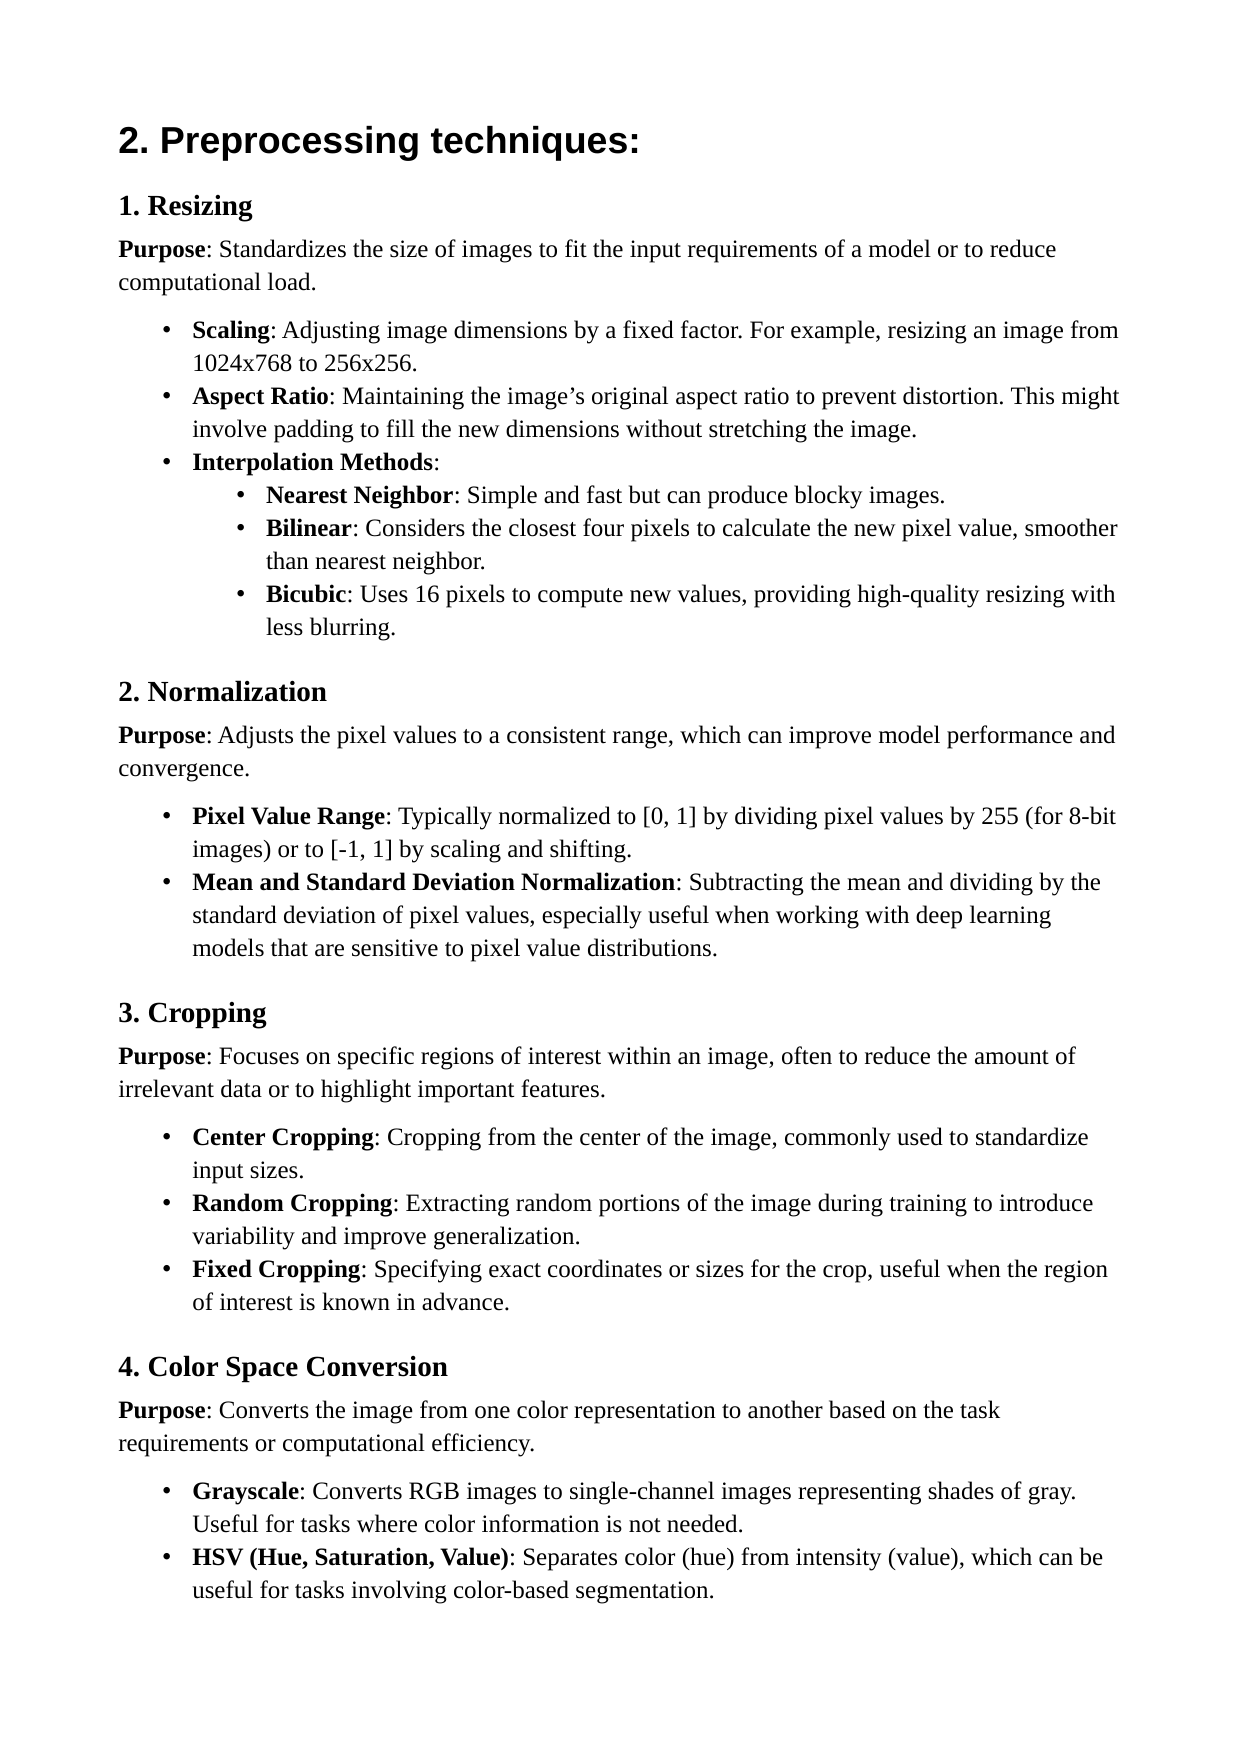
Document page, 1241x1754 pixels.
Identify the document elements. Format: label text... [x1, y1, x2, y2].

subtitle 2. Normalization [118, 674, 1122, 708]
list Pixel Value Range: Typically normalized to [0, 1] by dividing pixel values by 255 (for 8-bit images) or to [-1, 1] by scaling and shifting. [162, 801, 1122, 863]
list Fixed Cropping: Specifying exact coordinates or sizes for the crop, useful when the region of interest is known in advance. [162, 1254, 1122, 1316]
text Purpose: Converts the image from one color representation to another based on the task requirements or computational efficiency. [118, 1395, 1122, 1457]
subtitle 1. Resizing [118, 188, 1122, 222]
text Purpose: Adjusts the pixel values to a consistent range, which can improve model performance and convergence. [118, 720, 1122, 782]
list HSV (Hue, Saturation, Value): Separates color (hue) from intensity (value), which can be useful for tasks involving color-based segmentation. [162, 1542, 1122, 1604]
subtitle 2. Preprocessing techniques: [118, 118, 1122, 161]
subtitle 3. Cropping [118, 995, 1122, 1029]
list Interpolation Methods: [162, 447, 1122, 476]
list Grayscale: Converts RGB images to single-channel images representing shades of gray. Useful for tasks where color information is not needed. [162, 1476, 1122, 1538]
list Random Cropping: Extracting random portions of the image during training to introduce variability and improve generalization. [162, 1188, 1122, 1250]
list Center Cropping: Cropping from the center of the image, commonly used to standardize input sizes. [162, 1122, 1122, 1184]
text Purpose: Standardizes the size of images to fit the input requirements of a model or to reduce computational load. [118, 234, 1122, 296]
text Purpose: Focuses on specific regions of interest within an image, often to reduce the amount of irrelevant data or to highlight important features. [118, 1041, 1122, 1103]
subtitle 4. Color Space Conversion [118, 1349, 1122, 1383]
list Scaling: Adjusting image dimensions by a fixed factor. For example, resizing an image from 1024x768 to 256x256. [162, 315, 1122, 377]
list Nearest Neighbor: Simple and fast but can produce blocky images. [236, 480, 1122, 509]
list Mean and Standard Deviation Normalization: Subtracting the mean and dividing by the standard deviation of pixel values, especially useful when working with deep learning models that are sensitive to pixel value distributions. [162, 867, 1122, 962]
list Aspect Ratio: Maintaining the image’s original aspect ratio to prevent distortion. This might involve padding to fill the new dimensions without stretching the image. [162, 381, 1122, 443]
list Bilinear: Considers the closest four pixels to calculate the new pixel value, smoother than nearest neighbor. [236, 513, 1122, 575]
list Bicubic: Uses 16 pixels to compute new values, providing high-quality resizing with less blurring. [236, 579, 1122, 641]
